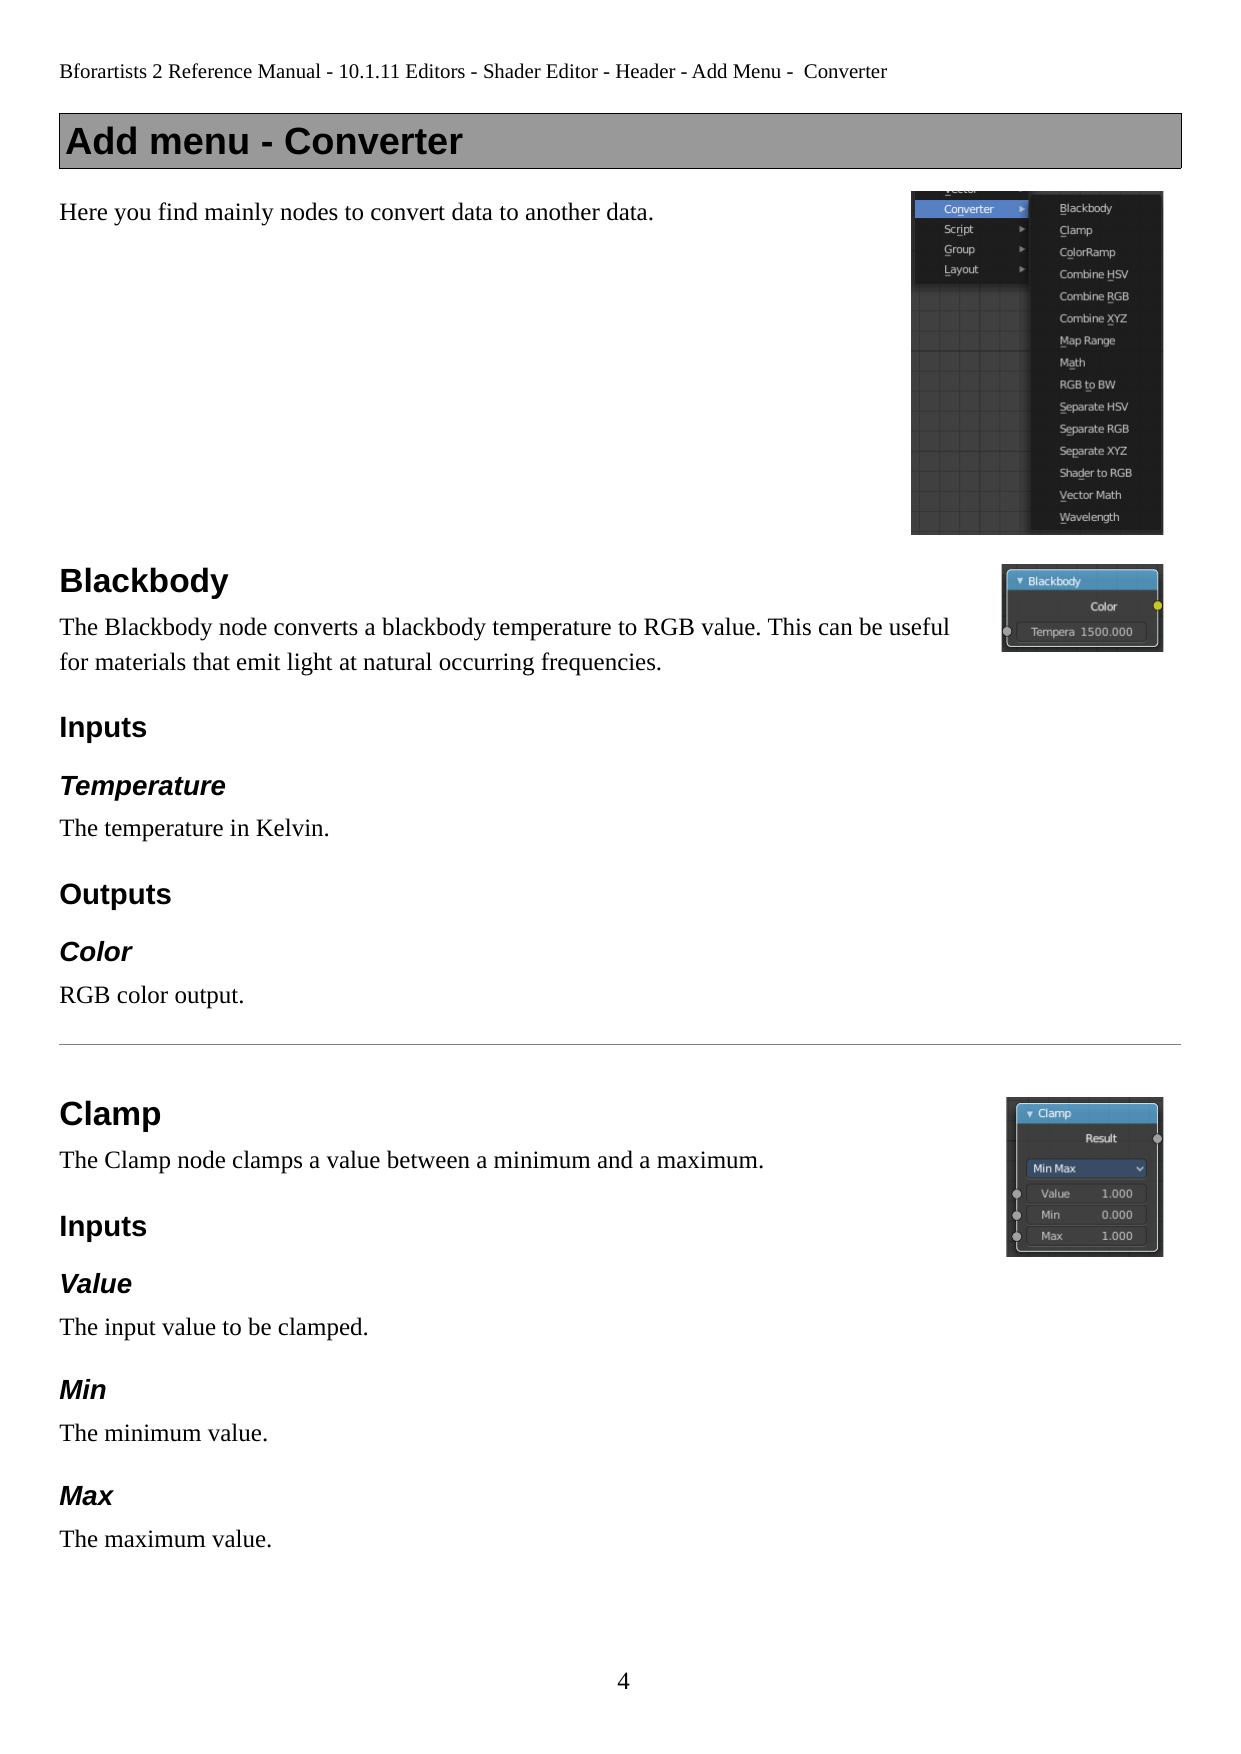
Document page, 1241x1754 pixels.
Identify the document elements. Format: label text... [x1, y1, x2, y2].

text The input value to be clamped. [59, 1312, 1181, 1341]
subtitle [1164, 1209, 1181, 1243]
subtitle Blackbody [59, 561, 1181, 599]
subtitle Color [59, 936, 1181, 968]
picture [1001, 564, 1164, 652]
text RGB color output. [59, 980, 1181, 1009]
subtitle Inputs [59, 710, 1181, 744]
subtitle Max [59, 1479, 1181, 1511]
subtitle Min [59, 1374, 1181, 1406]
subtitle Clamp [59, 1094, 1181, 1133]
picture [911, 191, 1164, 535]
subtitle Value [59, 1268, 1181, 1299]
subtitle Temperature [59, 769, 1181, 801]
text The minimum value. [59, 1418, 1181, 1447]
picture [1006, 1097, 1164, 1257]
text The maximum value. [59, 1524, 1181, 1553]
text Here you find mainly nodes to convert data to another data. [59, 197, 911, 225]
text The Blackbody node converts a blackbody temperature to RGB value. This can be useful for materials that emit light at natural occurring frequencies. [59, 612, 1181, 675]
table_header Add menu - Converter [60, 114, 1181, 168]
subtitle Outputs [59, 877, 1181, 911]
text The Clamp node clamps a value between a minimum and a maximum. [59, 1145, 1006, 1174]
text The temperature in Kelvin. [59, 813, 1181, 842]
subtitle Inputs [59, 1209, 1006, 1243]
